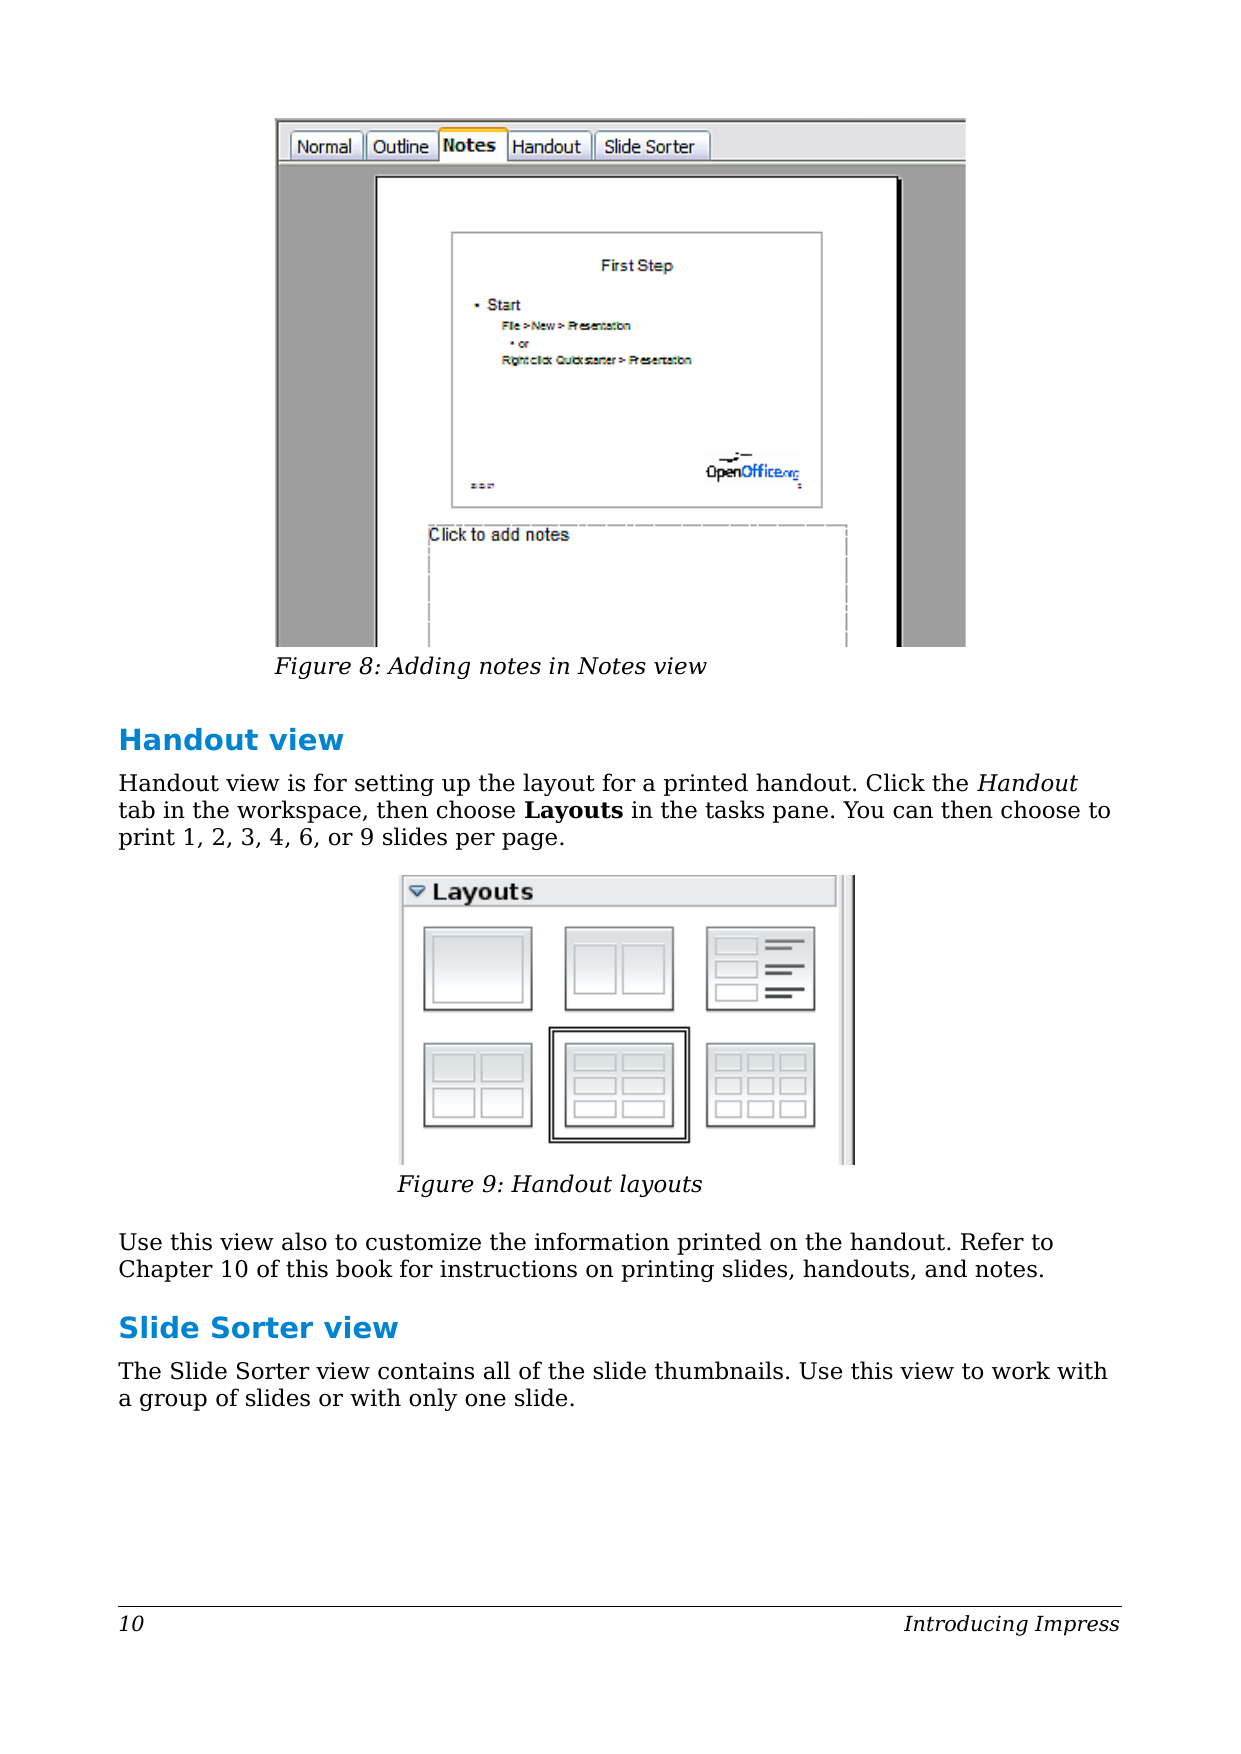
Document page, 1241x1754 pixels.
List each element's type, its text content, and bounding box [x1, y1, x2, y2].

subtitle Slide Sorter view [118, 1312, 1122, 1346]
text The Slide Sorter view contains all of the slide thumbnails. Use this view to work with a group of slides or with only one slide. [118, 1358, 1122, 1412]
subtitle Handout view [118, 724, 1122, 758]
picture [397, 875, 855, 1165]
text Handout view is for setting up the layout for a printed handout. Click the Handout tab in the workspace, then choose Layouts in the tasks pane. You can then choose to print 1, 2, 3, 4, 6, or 9 slides per page. [118, 770, 1122, 850]
text Figure 9: Handout layouts [397, 1171, 855, 1198]
list Use this view also to customize the information printed on the handout. Refer to Chapter 10 of this book for instructions on printing slides, handouts, and notes. [118, 1229, 1122, 1282]
text Figure 8: Adding notes in Notes view [274, 653, 966, 679]
picture [274, 118, 966, 647]
